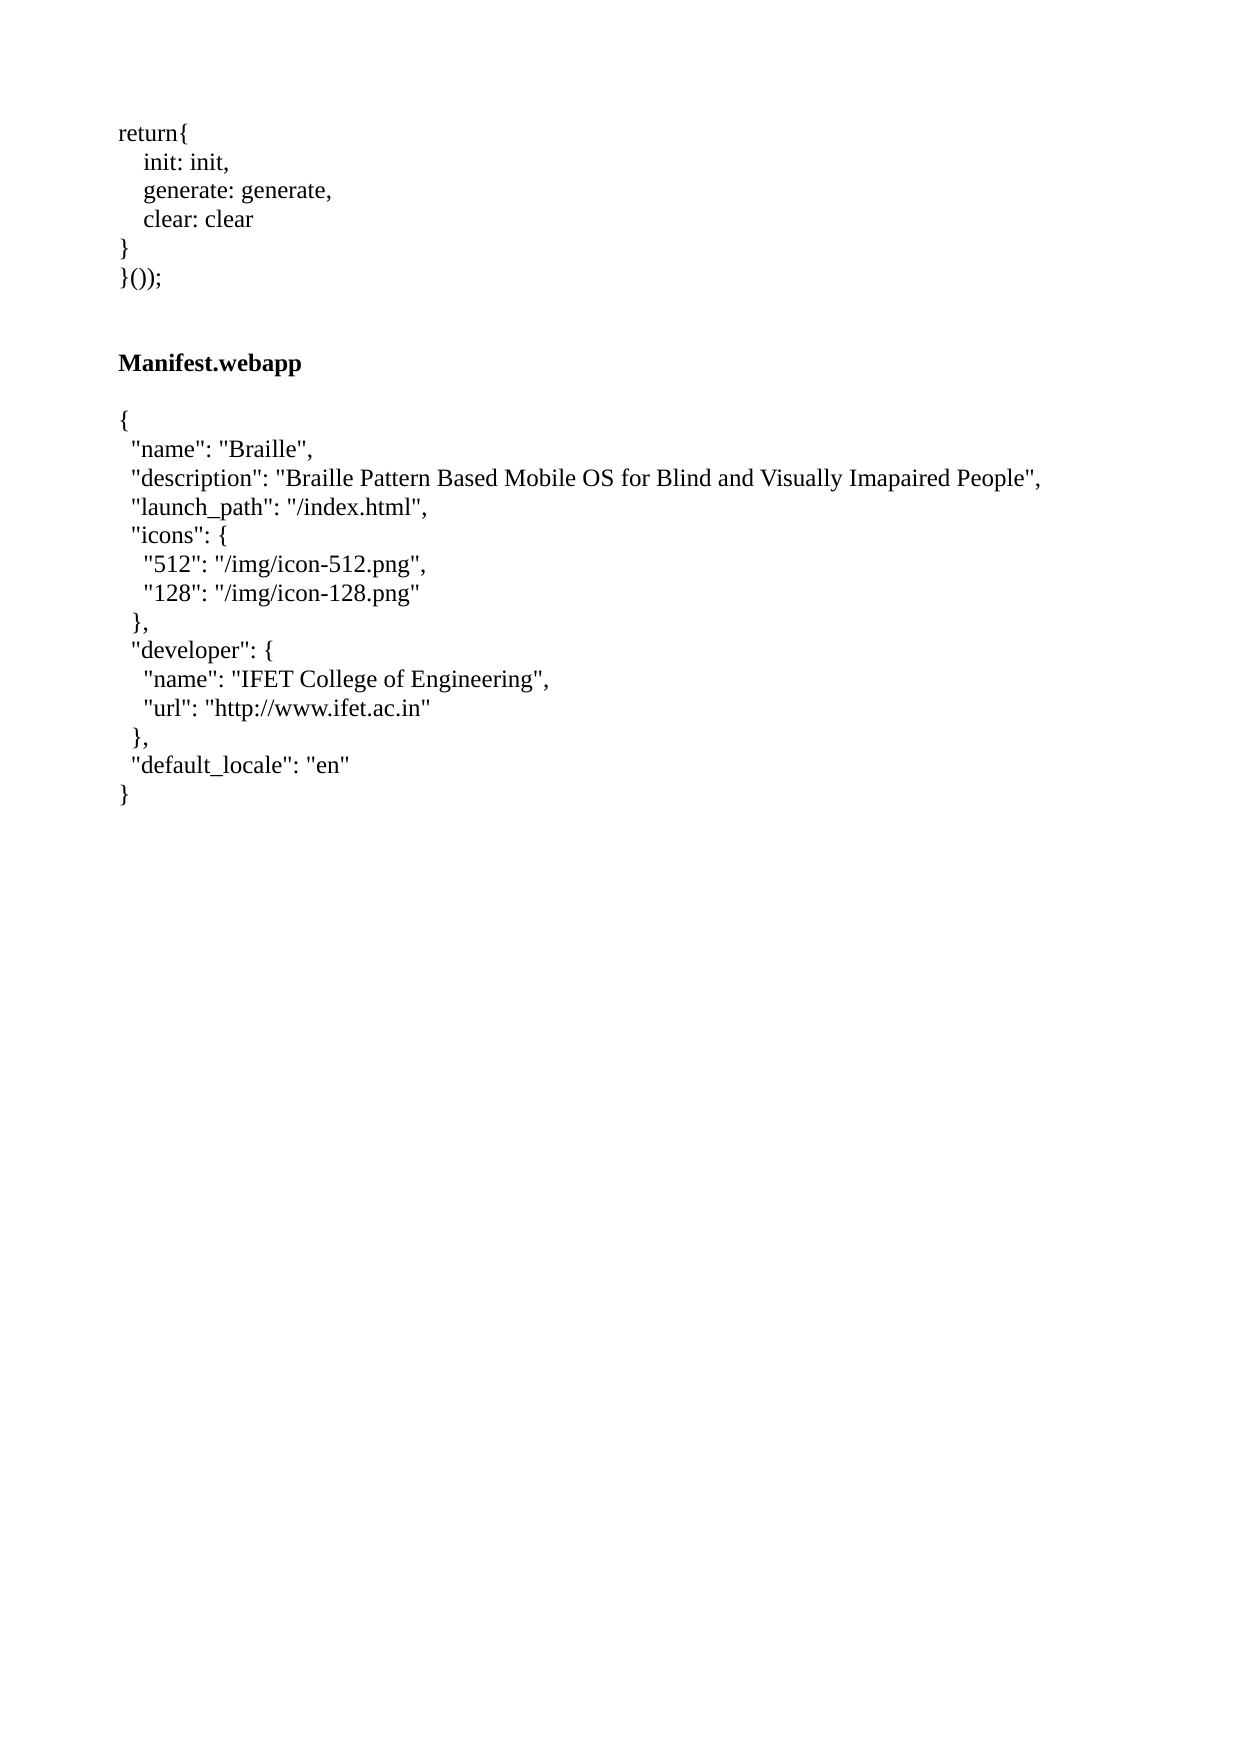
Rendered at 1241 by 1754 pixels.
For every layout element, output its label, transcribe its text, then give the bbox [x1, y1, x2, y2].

text "developer": { [118, 636, 1122, 664]
text } [118, 779, 1122, 808]
text "description": "Braille Pattern Based Mobile OS for Blind and Visually Imapaired People", [118, 463, 1122, 492]
text } [118, 233, 1122, 262]
text "default_locale": "en" [118, 751, 1122, 779]
text "128": "/img/icon-128.png" [118, 578, 1122, 607]
text Manifest.webapp [118, 348, 1122, 377]
text }()); [118, 262, 1122, 291]
text "icons": { [118, 521, 1122, 549]
text "name": "Braille", [118, 434, 1122, 463]
text return{ [118, 118, 1122, 147]
text { [118, 406, 1122, 434]
text "512": "/img/icon-512.png", [118, 549, 1122, 578]
text "launch_path": "/index.html", [118, 492, 1122, 521]
text }, [118, 722, 1122, 751]
text }, [118, 607, 1122, 636]
text init: init, [118, 147, 1122, 176]
text "name": "IFET College of Engineering", [118, 664, 1122, 693]
text "url": "http://www.ifet.ac.in" [118, 693, 1122, 722]
text generate: generate, [118, 176, 1122, 204]
text clear: clear [118, 204, 1122, 233]
